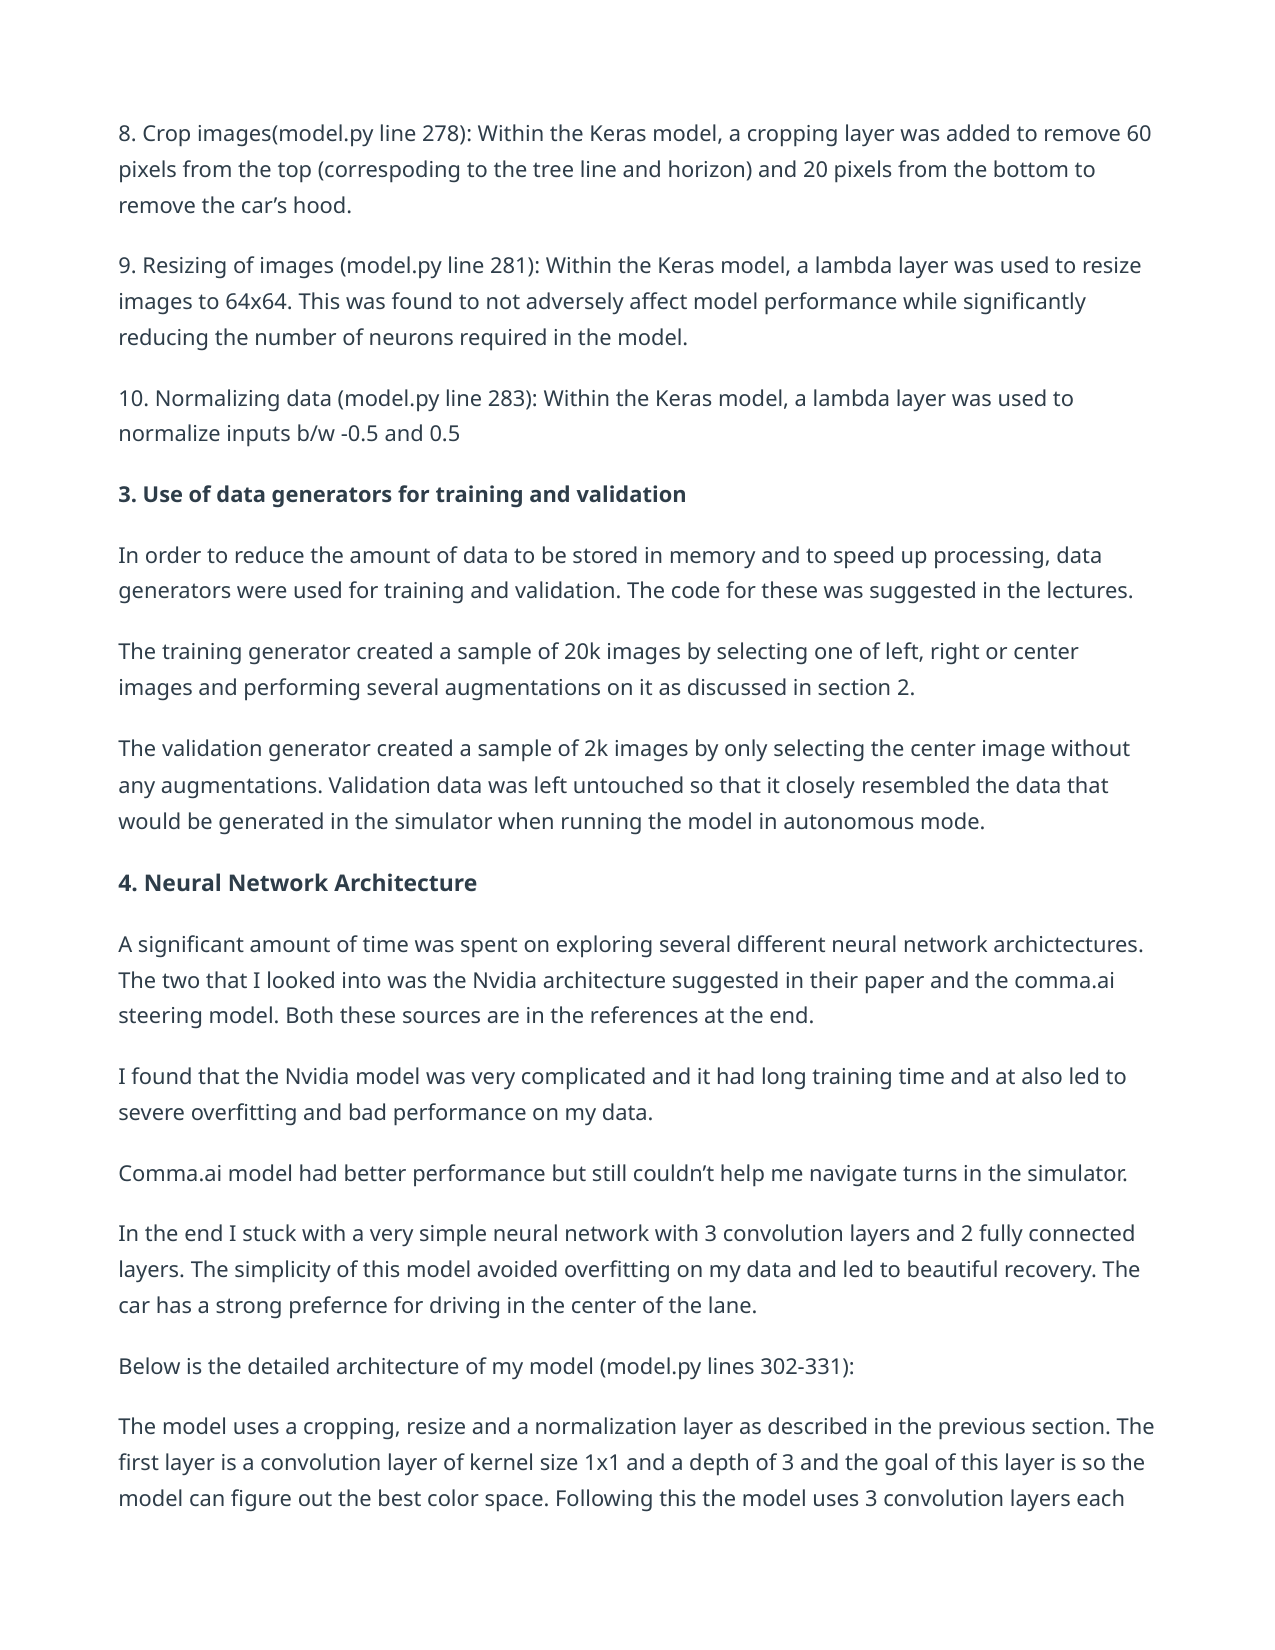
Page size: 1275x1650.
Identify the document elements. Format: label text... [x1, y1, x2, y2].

text 4. Neural Network Architecture [118, 867, 1157, 898]
text The model uses a cropping, resize and a normalization layer as described in the previous section. The first layer is a convolution layer of kernel size 1x1 and a depth of 3 and the goal of this layer is so the model can figure out the best color space. Following this the model uses 3 convolution layers each [118, 1411, 1157, 1513]
text 8. Crop images(model.py line 278): Within the Keras model, a cropping layer was added to remove 60 pixels from the top (correspoding to the tree line and horizon) and 20 pixels from the bottom to remove the car’s hood. [118, 118, 1157, 219]
text Below is the detailed architecture of my model (model.py lines 302-331): [118, 1351, 1157, 1380]
text The validation generator created a sample of 2k images by only selecting the center image without any augmentations. Validation data was left untouched so that it closely resembled the data that would be generated in the simulator when running the model in autonomous mode. [118, 733, 1157, 836]
text 3. Use of data generators for training and validation [118, 479, 1157, 509]
text A significant amount of time was spent on exploring several different neural network archictectures. The two that I looked into was the Nvidia architecture suggested in their paper and the comma.ai steering model. Both these sources are in the references at the end. [118, 929, 1157, 1030]
text Comma.ai model had better performance but still couldn’t help me navigate turns in the simulator. [118, 1158, 1157, 1187]
text In the end I stuck with a very simple neural network with 3 convolution layers and 2 fully connected layers. The simplicity of this model avoided overfitting on my data and led to beautiful recovery. The car has a strong prefernce for driving in the center of the lane. [118, 1218, 1157, 1320]
text In order to reduce the amount of data to be stored in memory and to speed up processing, data generators were used for training and validation. The code for these was suggested in the lectures. [118, 540, 1157, 605]
text 10. Normalizing data (model.py line 283): Within the Keras model, a lambda layer was used to normalize inputs b/w -0.5 and 0.5 [118, 382, 1157, 448]
text 9. Resizing of images (model.py line 281): Within the Keras model, a lambda layer was used to resize images to 64x64. This was found to not adversely affect model performance while significantly reducing the number of neurons required in the model. [118, 250, 1157, 352]
text I found that the Nvidia model was very complicated and it had long training time and at also led to severe overfitting and bad performance on my data. [118, 1061, 1157, 1127]
text The training generator created a sample of 20k images by selecting one of left, right or center images and performing several augmentations on it as discussed in section 2. [118, 636, 1157, 702]
